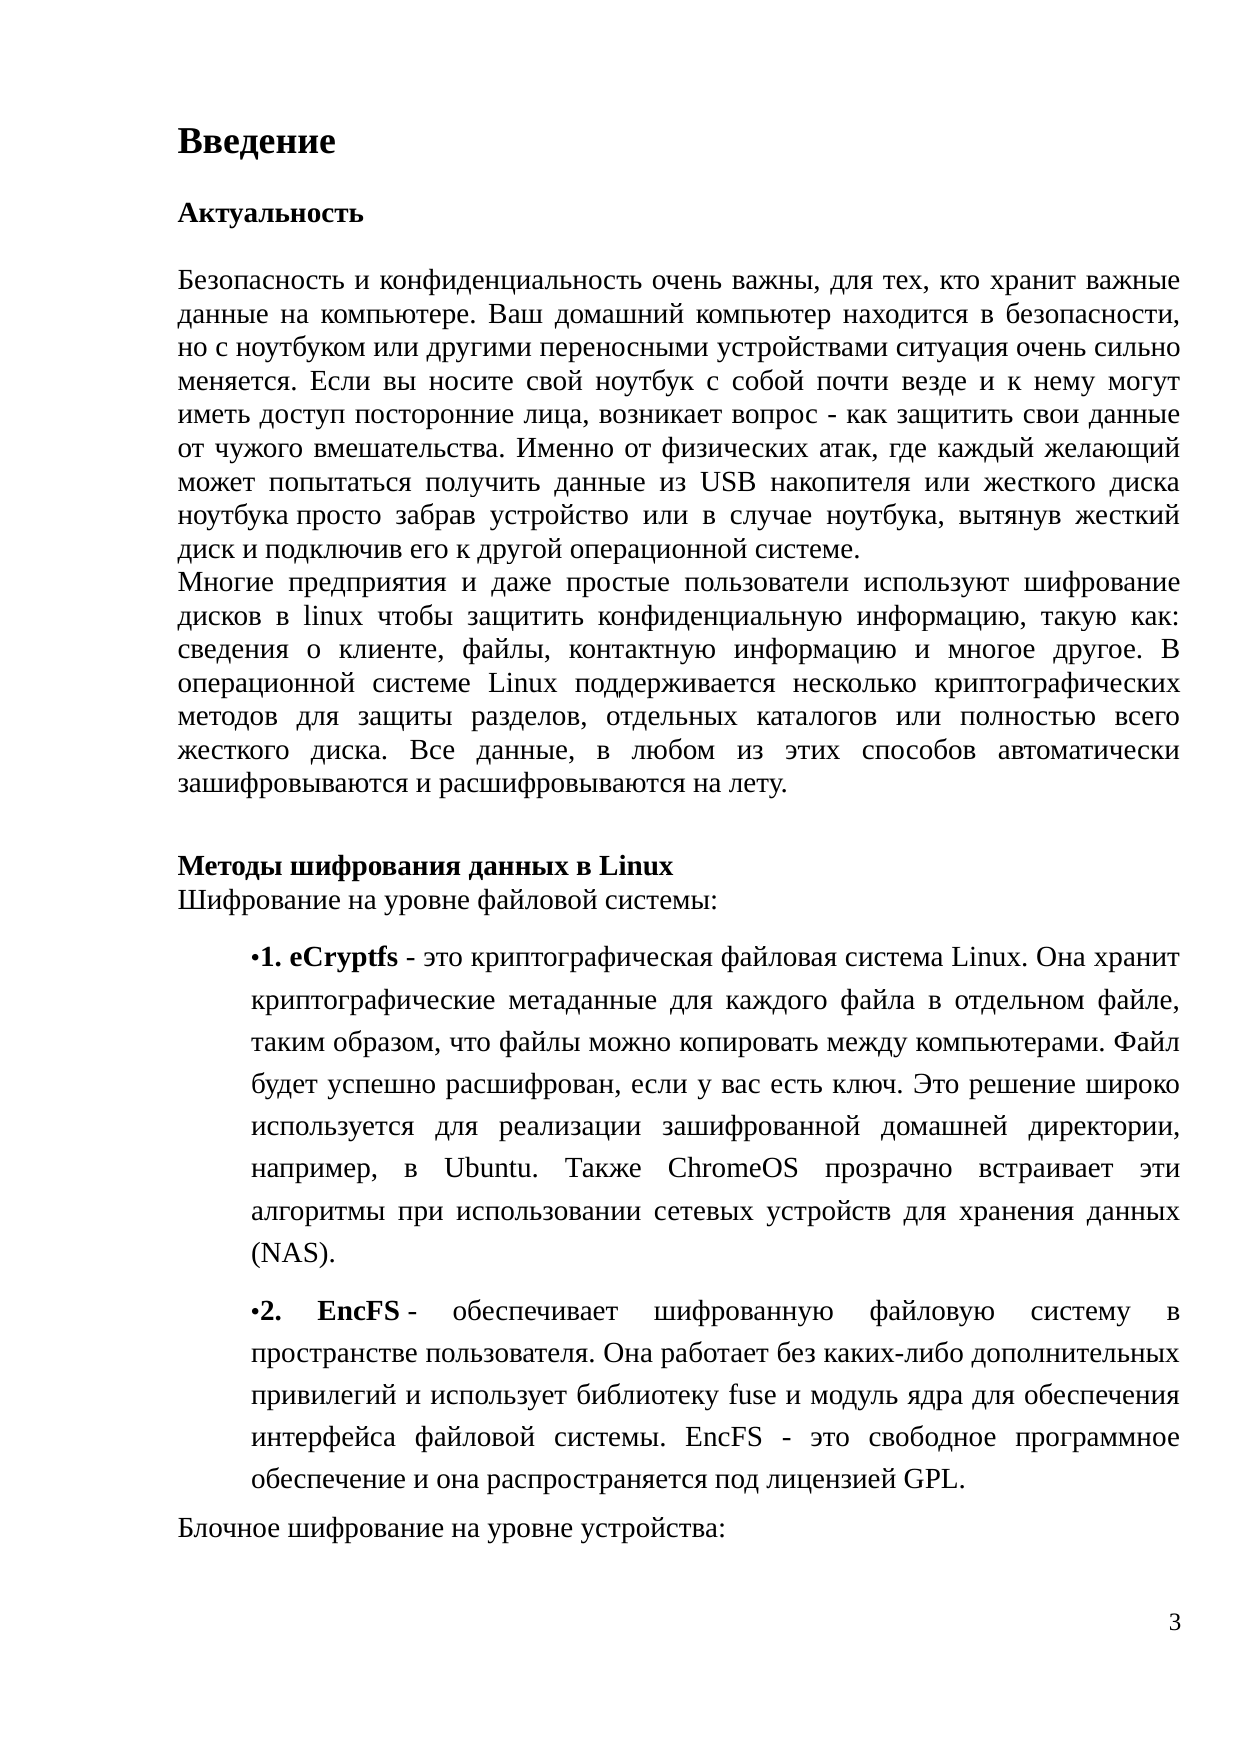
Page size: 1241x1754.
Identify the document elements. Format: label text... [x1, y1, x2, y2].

list 2. EncFS - обеспечивает шифрованную файловую систему в пространстве пользователя. Она работает без каких-либо дополнительных привилегий и использует библиотеку fuse и модуль ядра для обеспечения интерфейса файловой системы. EncFS - это свободное программное обеспечение и она распространяется под лицензией GPL. [177, 1284, 1181, 1495]
subtitle Методы шифрования данных в Linux [177, 848, 1181, 882]
text Безопасность и конфиденциальность очень важны, для тех, кто хранит важные данные на компьютере. Ваш домашний компьютер находится в безопасности, но с ноутбуком или другими переносными устройствами ситуация очень сильно меняется. Если вы носите свой ноутбук с собой почти везде и к нему могут иметь доступ посторонние лица, возникает вопрос - как защитить свои данные от чужого вмешательства. Именно от физических атак, где каждый желающий может попытаться получить данные из USB накопителя или жесткого диска ноутбука просто забрав устройство или в случае ноутбука, вытянув жесткий диск и подключив его к другой операционной системе. [177, 262, 1181, 564]
text Многие предприятия и даже простые пользователи используют шифрование дисков в linux чтобы защитить конфиденциальную информацию, такую как: сведения о клиенте, файлы, контактную информацию и многое другое. В операционной системе Linux поддерживается несколько криптографических методов для защиты разделов, отдельных каталогов или полностью всего жесткого диска. Все данные, в любом из этих способов автоматически зашифровываются и расшифровываются на лету. [177, 564, 1181, 799]
text Блочное шифрование на уровне устройства: [177, 1511, 1181, 1544]
subtitle Введение [177, 118, 1181, 162]
text Актуальность [177, 195, 1181, 229]
text Шифрование на уровне файловой системы: [177, 882, 1181, 915]
list 1. eCryptfs - это криптографическая файловая система Linux. Она хранит криптографические метаданные для каждого файла в отдельном файле, таким образом, что файлы можно копировать между компьютерами. Файл будет успешно расшифрован, если у вас есть ключ. Это решение широко используется для реализации зашифрованной домашней директории, например, в Ubuntu. Также ChromeOS прозрачно встраивает эти алгоритмы при использовании сетевых устройств для хранения данных (NAS). [177, 931, 1181, 1268]
